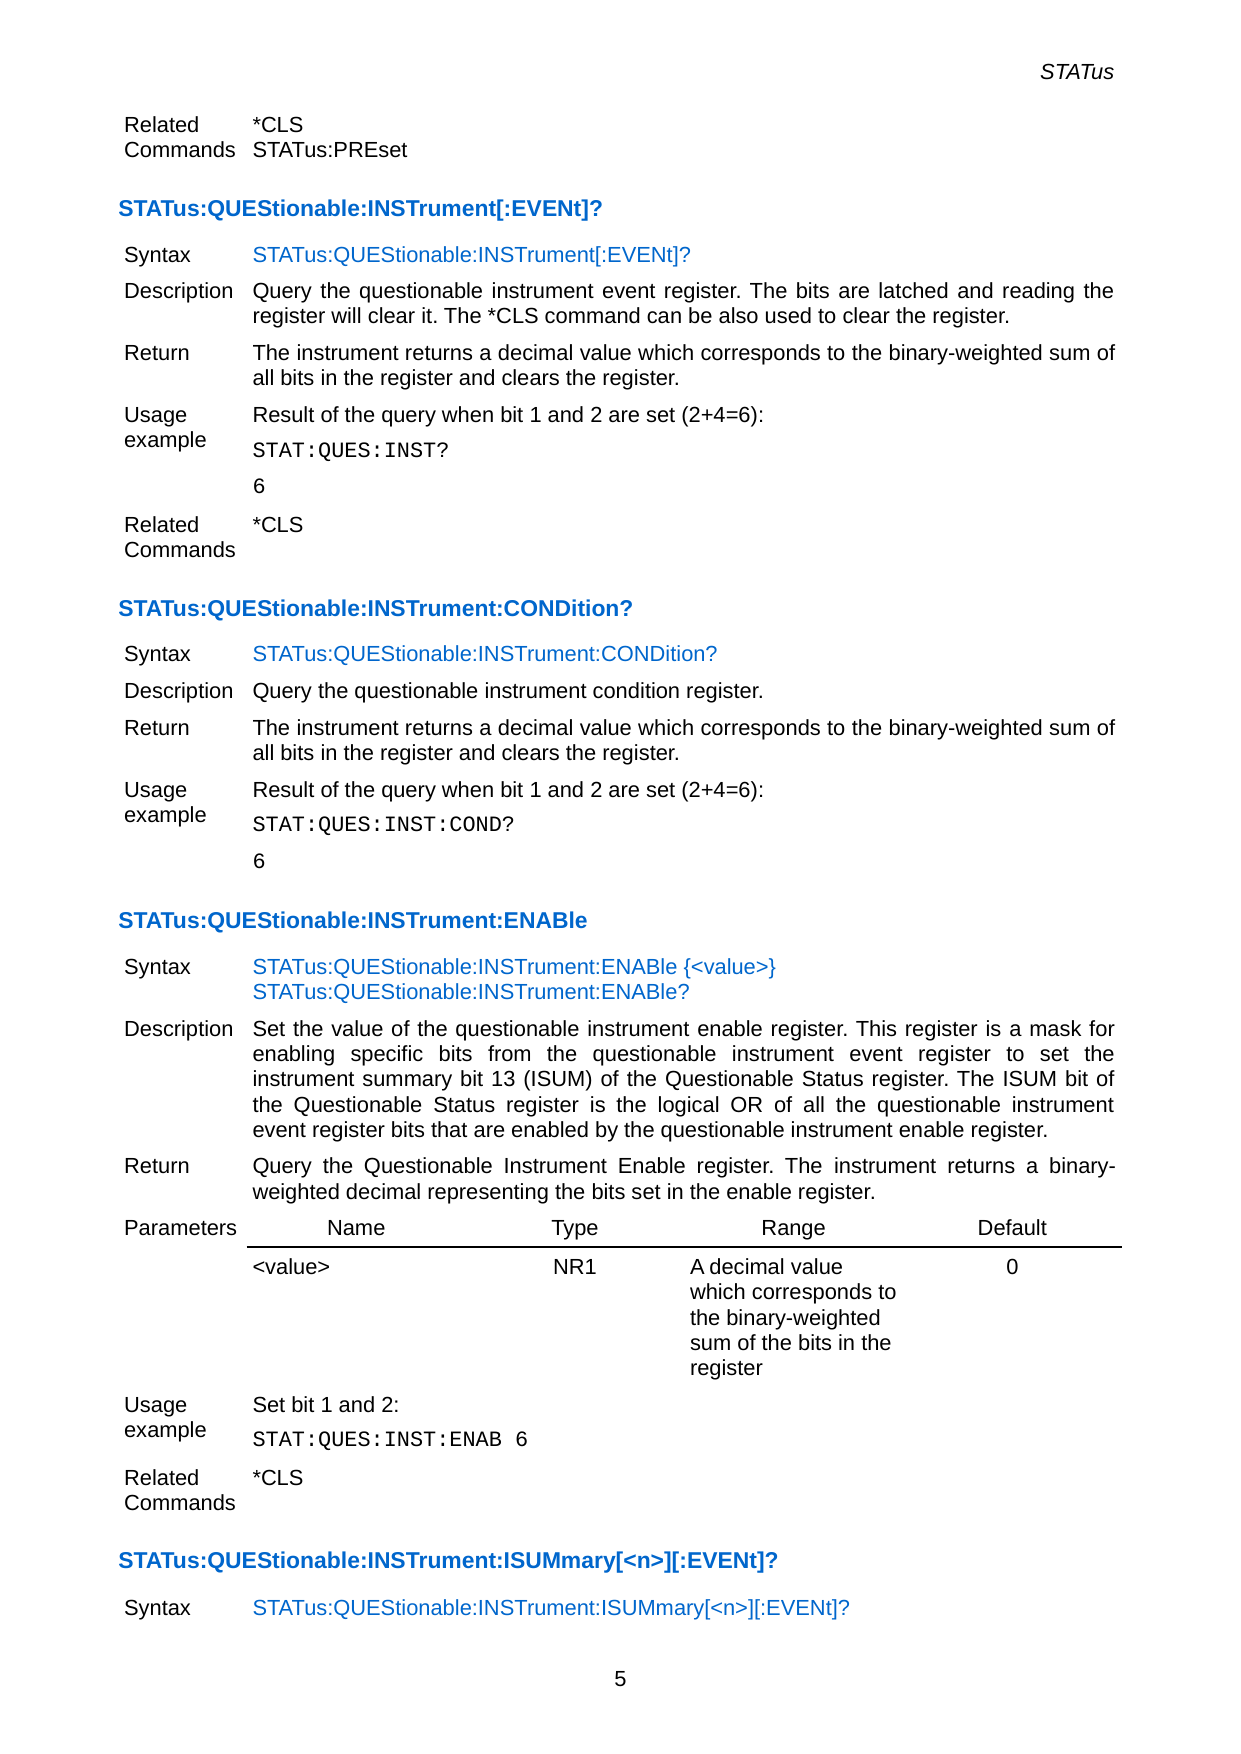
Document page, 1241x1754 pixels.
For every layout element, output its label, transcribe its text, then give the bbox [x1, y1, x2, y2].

table_cell Query the questionable instrument condition register. [247, 672, 1122, 709]
table_cell *CLS [247, 1459, 1122, 1521]
table_cell Usage example [118, 771, 247, 881]
table_cell <value> [247, 1248, 465, 1386]
table_cell NR1 [465, 1248, 684, 1386]
table_header Syntax [118, 636, 247, 672]
subtitle STATus:QUEStionable:INSTrument:CONDition? [118, 594, 1122, 621]
table_cell Description [118, 273, 247, 334]
table_cell Usage example [118, 396, 247, 506]
table_cell *CLS [247, 506, 1122, 568]
table_cell Query the questionable instrument event register. The bits are latched and reading the register will clear it. The *CLS command can be also used to clear the register. [247, 273, 1122, 334]
table_cell Return [118, 1148, 247, 1209]
table_cell Type [465, 1210, 684, 1246]
table_cell Set the value of the questionable instrument enable register. This register is a mask for enabling specific bits from the questionable instrument event register to set the instrument summary bit 13 (ISUM) of the Questionable Status register. The ISUM bit of the Questionable Status register is the logical OR of all the questionable instrument event register bits that are enabled by the questionable instrument enable register. [247, 1010, 1122, 1148]
table_cell Return [118, 709, 247, 771]
table_cell Name [247, 1210, 465, 1246]
table_cell 0 [903, 1248, 1122, 1386]
table_cell Range [684, 1210, 903, 1246]
table_header STATus:QUEStionable:INSTrument:CONDition? [247, 636, 1122, 672]
table_header STATus:QUEStionable:INSTrument[:EVENt]? [247, 236, 1122, 272]
table_cell Result of the query when bit 1 and 2 are set (2+4=6): STAT:QUES:INST:COND? 6 [247, 771, 1122, 881]
table_header Syntax [118, 948, 247, 1010]
table_cell Query the Questionable Instrument Enable register. The instrument returns a binary-weighted decimal representing the bits set in the enable register. [247, 1148, 1122, 1209]
table_cell Default [903, 1210, 1122, 1246]
table_header Syntax [118, 1589, 247, 1625]
table_header STATus:QUEStionable:INSTrument:ENABle {<value>} STATus:QUEStionable:INSTrument:ENABle? [247, 948, 1122, 1010]
table_cell Parameters [118, 1210, 247, 1386]
table_cell Usage example [118, 1386, 247, 1459]
table_cell The instrument returns a decimal value which corresponds to the binary-weighted sum of all bits in the register and clears the register. [247, 334, 1122, 396]
subtitle STATus:QUEStionable:INSTrument[:EVENt]? [118, 195, 1122, 221]
table_cell Result of the query when bit 1 and 2 are set (2+4=6): STAT:QUES:INST? 6 [247, 396, 1122, 506]
table_cell Related Commands [118, 506, 247, 568]
subtitle STATus:QUEStionable:INSTrument:ISUMmary[<n>][:EVENt]? [118, 1547, 1122, 1574]
table_cell *CLS STATus:PREset [247, 106, 1122, 168]
table_cell Return [118, 334, 247, 396]
table_cell The instrument returns a decimal value which corresponds to the binary-weighted sum of all bits in the register and clears the register. [247, 709, 1122, 771]
table_cell Description [118, 672, 247, 709]
table_cell Description [118, 1010, 247, 1148]
subtitle STATus:QUEStionable:INSTrument:ENABle [118, 907, 1122, 933]
table_header STATus:QUEStionable:INSTrument:ISUMmary[<n>][:EVENt]? [247, 1589, 1122, 1625]
table_cell Set bit 1 and 2: STAT:QUES:INST:ENAB 6 [247, 1386, 1122, 1459]
table_header Syntax [118, 236, 247, 272]
table_cell Related Commands [118, 106, 247, 168]
table_cell Related Commands [118, 1459, 247, 1521]
table_cell A decimal value which corresponds to the binary-weighted sum of the bits in the register [684, 1248, 903, 1386]
